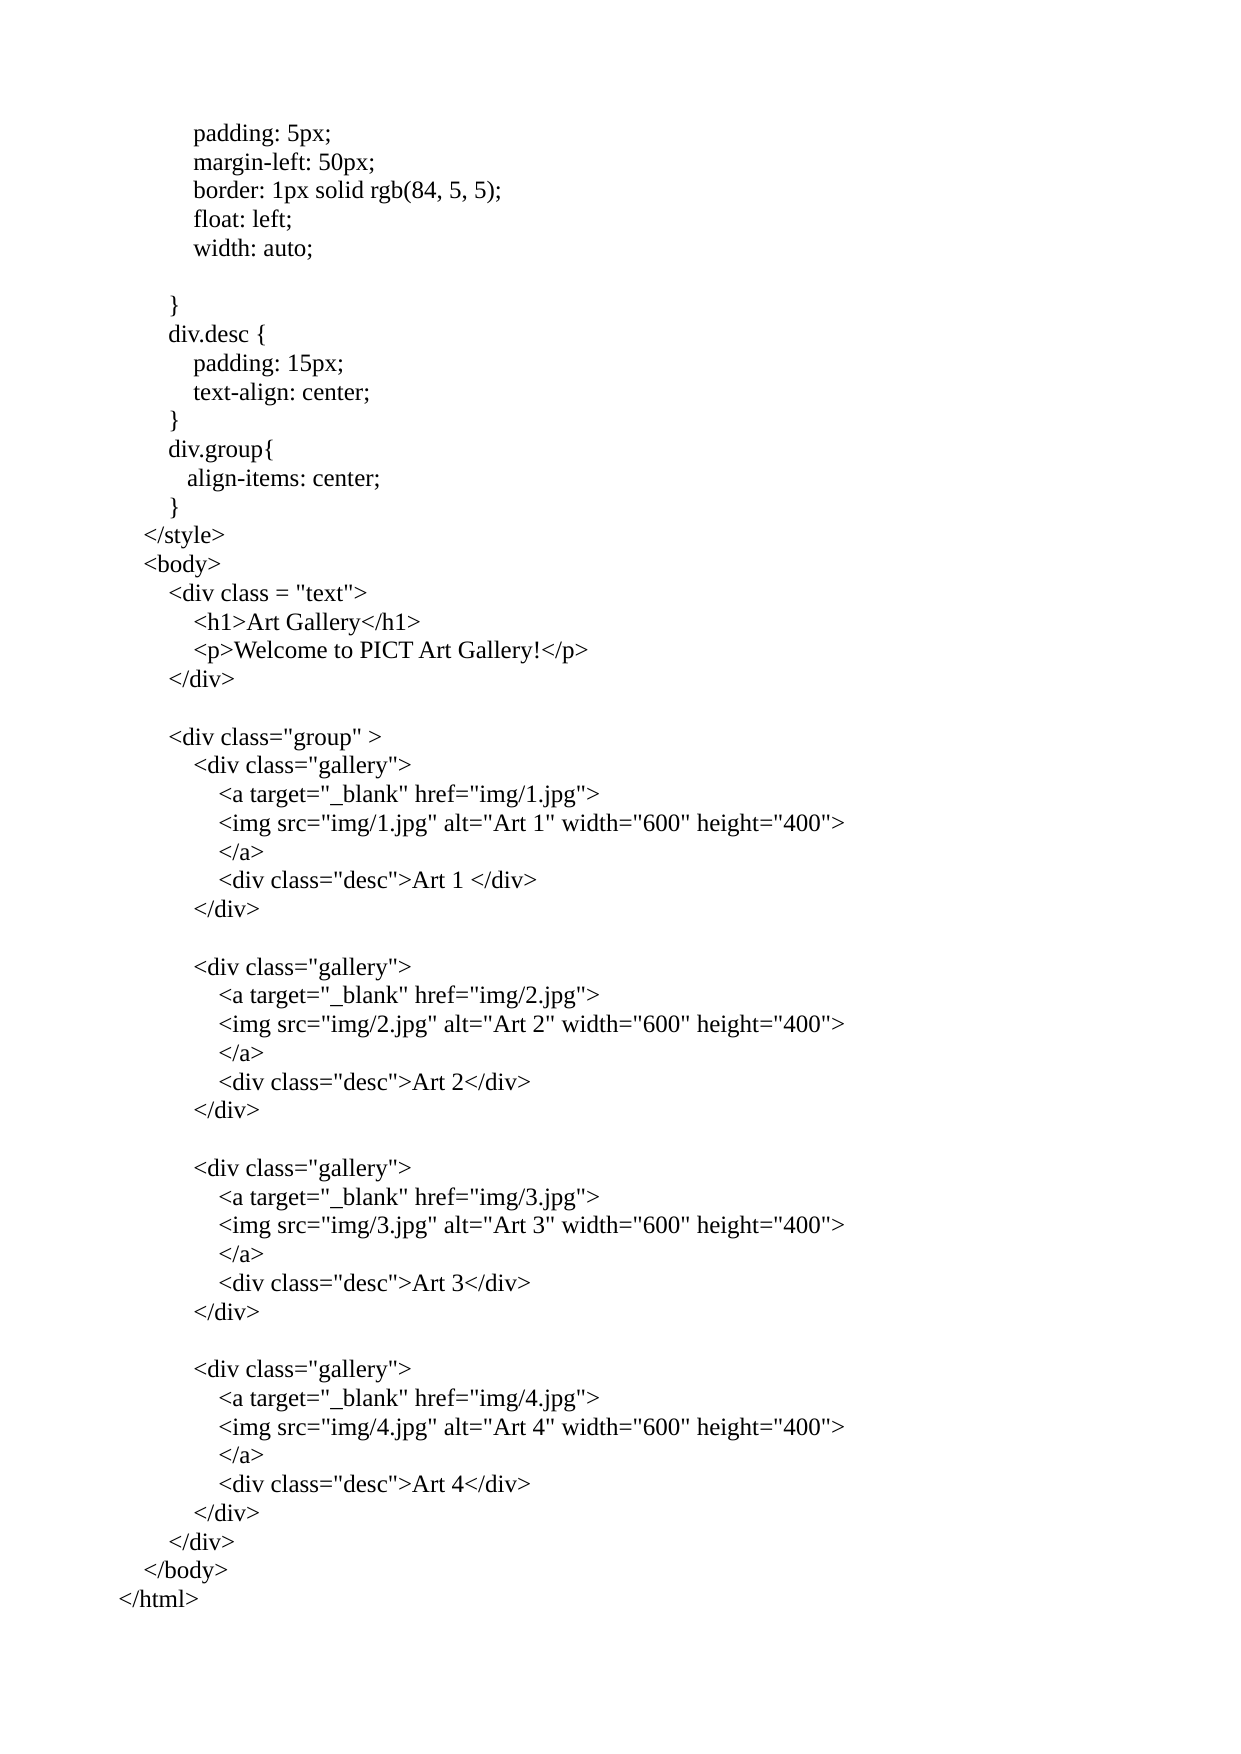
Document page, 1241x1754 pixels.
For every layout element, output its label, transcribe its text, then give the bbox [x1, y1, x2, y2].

text padding: 5px; [118, 118, 1122, 147]
text <div class = "text"> [118, 578, 1122, 607]
text <div class="group" > [118, 722, 1122, 751]
text <img src="img/2.jpg" alt="Art 2" width="600" height="400"> [118, 1009, 1122, 1038]
text margin-left: 50px; [118, 147, 1122, 176]
text </a> [118, 1038, 1122, 1067]
text <div class="gallery"> [118, 751, 1122, 779]
text </div> [118, 664, 1122, 693]
text </body> [118, 1556, 1122, 1584]
text <body> [118, 549, 1122, 578]
text } [118, 492, 1122, 521]
text } [118, 291, 1122, 319]
text <div class="desc">Art 3</div> [118, 1268, 1122, 1297]
text </style> [118, 521, 1122, 549]
text <a target="_blank" href="img/2.jpg"> [118, 981, 1122, 1009]
text <a target="_blank" href="img/1.jpg"> [118, 779, 1122, 808]
text </a> [118, 1441, 1122, 1469]
text </html> [118, 1584, 1122, 1613]
text } [118, 406, 1122, 434]
text </div> [118, 1096, 1122, 1124]
text float: left; [118, 204, 1122, 233]
text <h1>Art Gallery</h1> [118, 607, 1122, 636]
text <a target="_blank" href="img/3.jpg"> [118, 1182, 1122, 1211]
text <img src="img/1.jpg" alt="Art 1" width="600" height="400"> [118, 808, 1122, 837]
text </div> [118, 1297, 1122, 1326]
text <div class="desc">Art 1 </div> [118, 866, 1122, 894]
text <p>Welcome to PICT Art Gallery!</p> [118, 636, 1122, 664]
text <div class="gallery"> [118, 952, 1122, 981]
text <div class="gallery"> [118, 1153, 1122, 1182]
text border: 1px solid rgb(84, 5, 5); [118, 176, 1122, 204]
text <img src="img/4.jpg" alt="Art 4" width="600" height="400"> [118, 1412, 1122, 1441]
text <img src="img/3.jpg" alt="Art 3" width="600" height="400"> [118, 1211, 1122, 1239]
text <div class="gallery"> [118, 1354, 1122, 1383]
text width: auto; [118, 233, 1122, 262]
text align-items: center; [118, 463, 1122, 492]
text </a> [118, 1239, 1122, 1268]
text div.desc { [118, 319, 1122, 348]
text <div class="desc">Art 2</div> [118, 1067, 1122, 1096]
text </div> [118, 1498, 1122, 1527]
text <div class="desc">Art 4</div> [118, 1469, 1122, 1498]
text </a> [118, 837, 1122, 866]
text </div> [118, 1527, 1122, 1556]
text div.group{ [118, 434, 1122, 463]
text <a target="_blank" href="img/4.jpg"> [118, 1383, 1122, 1412]
text text-align: center; [118, 377, 1122, 406]
text </div> [118, 894, 1122, 923]
text padding: 15px; [118, 348, 1122, 377]
